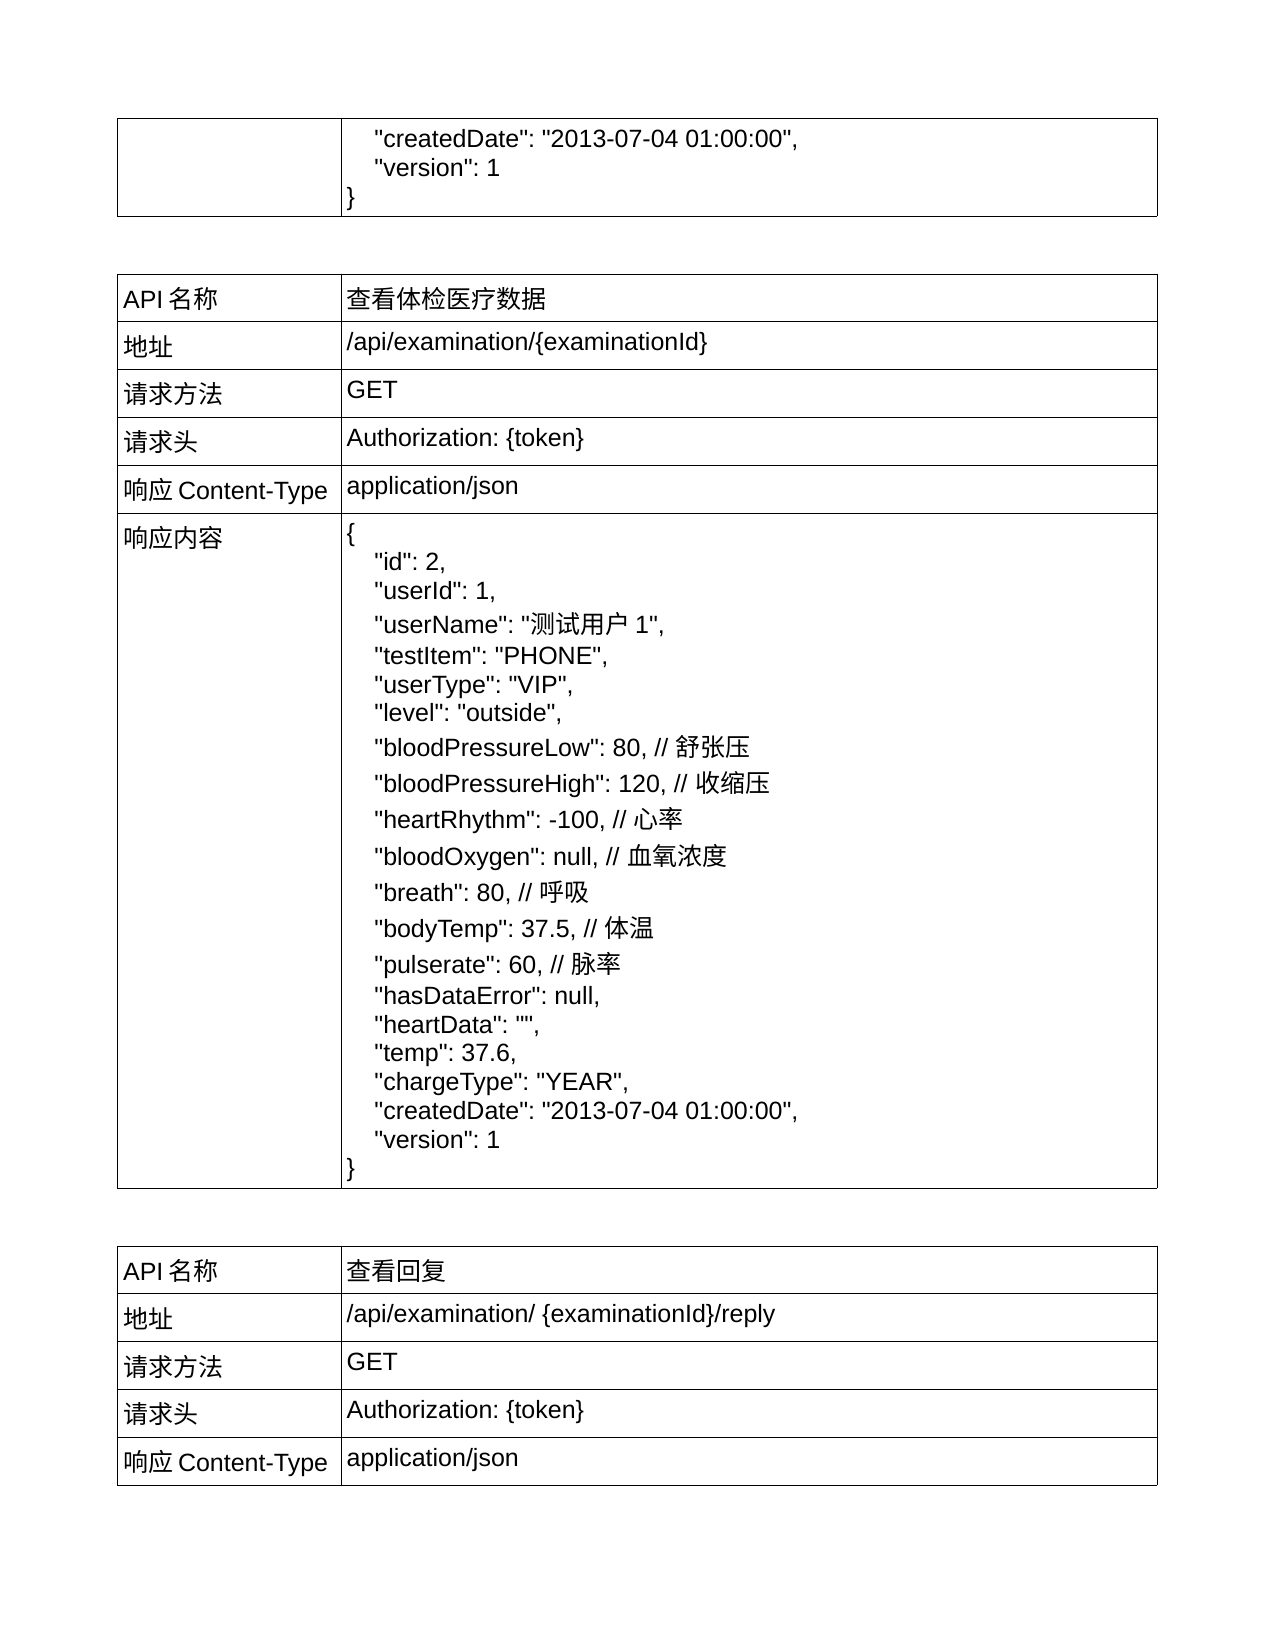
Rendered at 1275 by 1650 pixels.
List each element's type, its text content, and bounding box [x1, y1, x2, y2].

table_header API名称 [118, 1247, 341, 1293]
table_cell application/json [342, 466, 1157, 513]
table_cell GET [342, 370, 1157, 417]
table_cell 请求方法 [118, 1342, 341, 1389]
table_header API名称 [118, 275, 341, 321]
table_cell application/json [342, 1438, 1157, 1484]
table_cell 响应Content-Type [118, 1438, 341, 1484]
table_cell [118, 119, 341, 216]
table_cell 请求头 [118, 418, 341, 465]
table_cell Authorization: {token} [342, 418, 1157, 465]
table_cell /api/examination/ {examinationId}/reply [342, 1294, 1157, 1341]
table_cell 响应内容 [118, 514, 341, 1188]
table_cell Authorization: {token} [342, 1390, 1157, 1437]
table_cell 地址 [118, 1294, 341, 1341]
table_cell 请求头 [118, 1390, 341, 1437]
table_header 查看体检医疗数据 [342, 275, 1157, 321]
table_cell 响应Content-Type [118, 466, 341, 513]
table_header 查看回复 [342, 1247, 1157, 1293]
table_cell "createdDate": "2013-07-04 01:00:00", "version": 1 } [342, 119, 1157, 216]
table_cell GET [342, 1342, 1157, 1389]
table_cell /api/examination/{examinationId} [342, 322, 1157, 369]
table_cell 请求方法 [118, 370, 341, 417]
table_cell 地址 [118, 322, 341, 369]
table_cell { "id": 2, "userId": 1, "userName": "测试用户1", "testItem": "PHONE", "userType": "VIP", "level": "outside", "bloodPressureLow": 80, // 舒张压 "bloodPressureHigh": 120, // 收缩压 "heartRhythm": -100, // 心率 "bloodOxygen": null, // 血氧浓度 "breath": 80, // 呼吸 "bodyTemp": 37.5, // 体温 "pulserate": 60, // 脉率 "hasDataError": null, "heartData": "", "temp": 37.6, "chargeType": "YEAR", "createdDate": "2013-07-04 01:00:00", "version": 1 } [342, 514, 1157, 1188]
